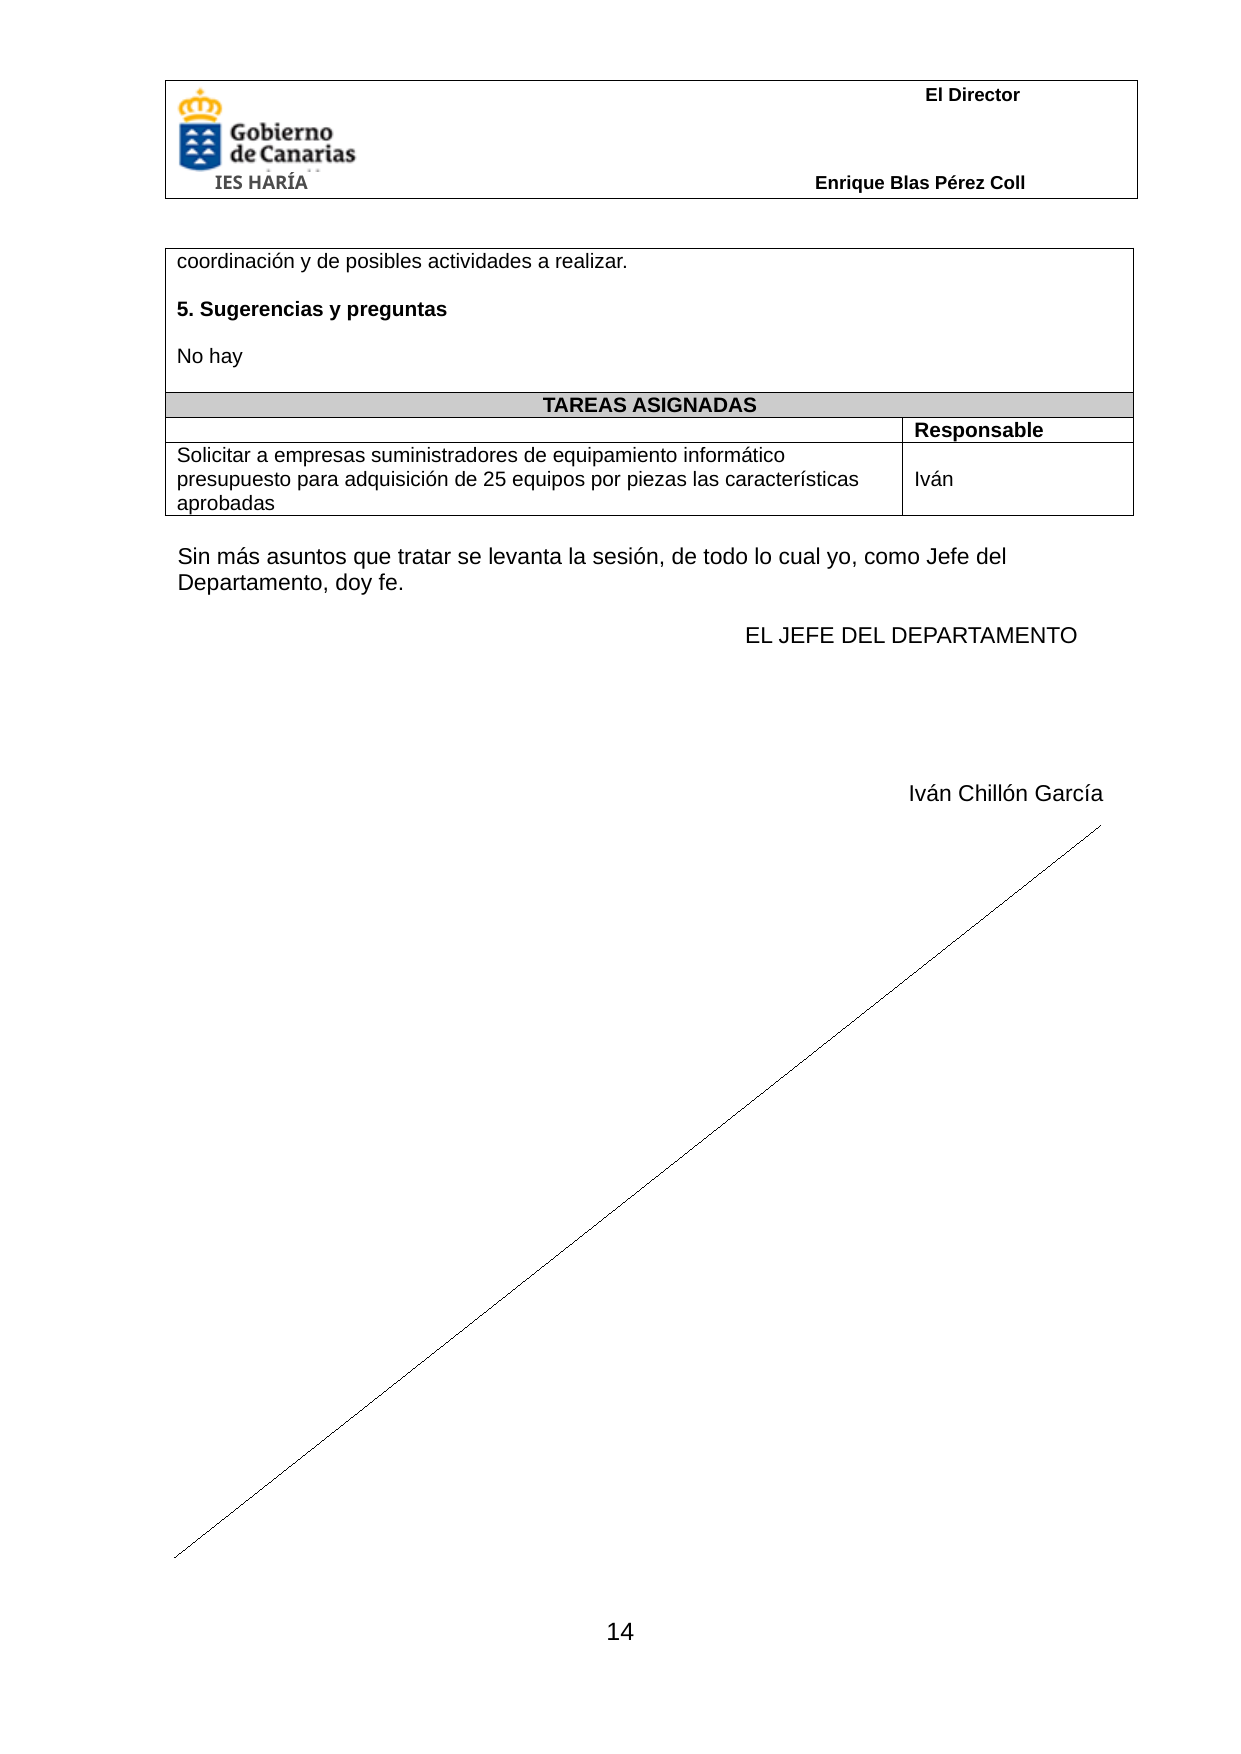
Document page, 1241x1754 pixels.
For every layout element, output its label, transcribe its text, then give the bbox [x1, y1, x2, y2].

table_cell Responsable [903, 418, 1133, 442]
table_cell [166, 418, 902, 442]
table_cell Iván [903, 443, 1133, 515]
text EL JEFE DEL DEPARTAMENTO [177, 622, 1122, 648]
picture [173, 85, 359, 172]
text Iván Chillón García [177, 780, 1122, 806]
table_cell TAREAS ASIGNADAS [166, 393, 1133, 417]
table_cell coordinación y de posibles actividades a realizar. 5. Sugerencias y preguntas No hay [166, 249, 1133, 392]
table_cell Solicitar a empresas suministradores de equipamiento informático presupuesto para adquisición de 25 equipos por piezas las características aprobadas [166, 443, 902, 515]
text Sin más asuntos que tratar se levanta la sesión, de todo lo cual yo, como Jefe del Departamento, doy fe. [177, 543, 1122, 595]
